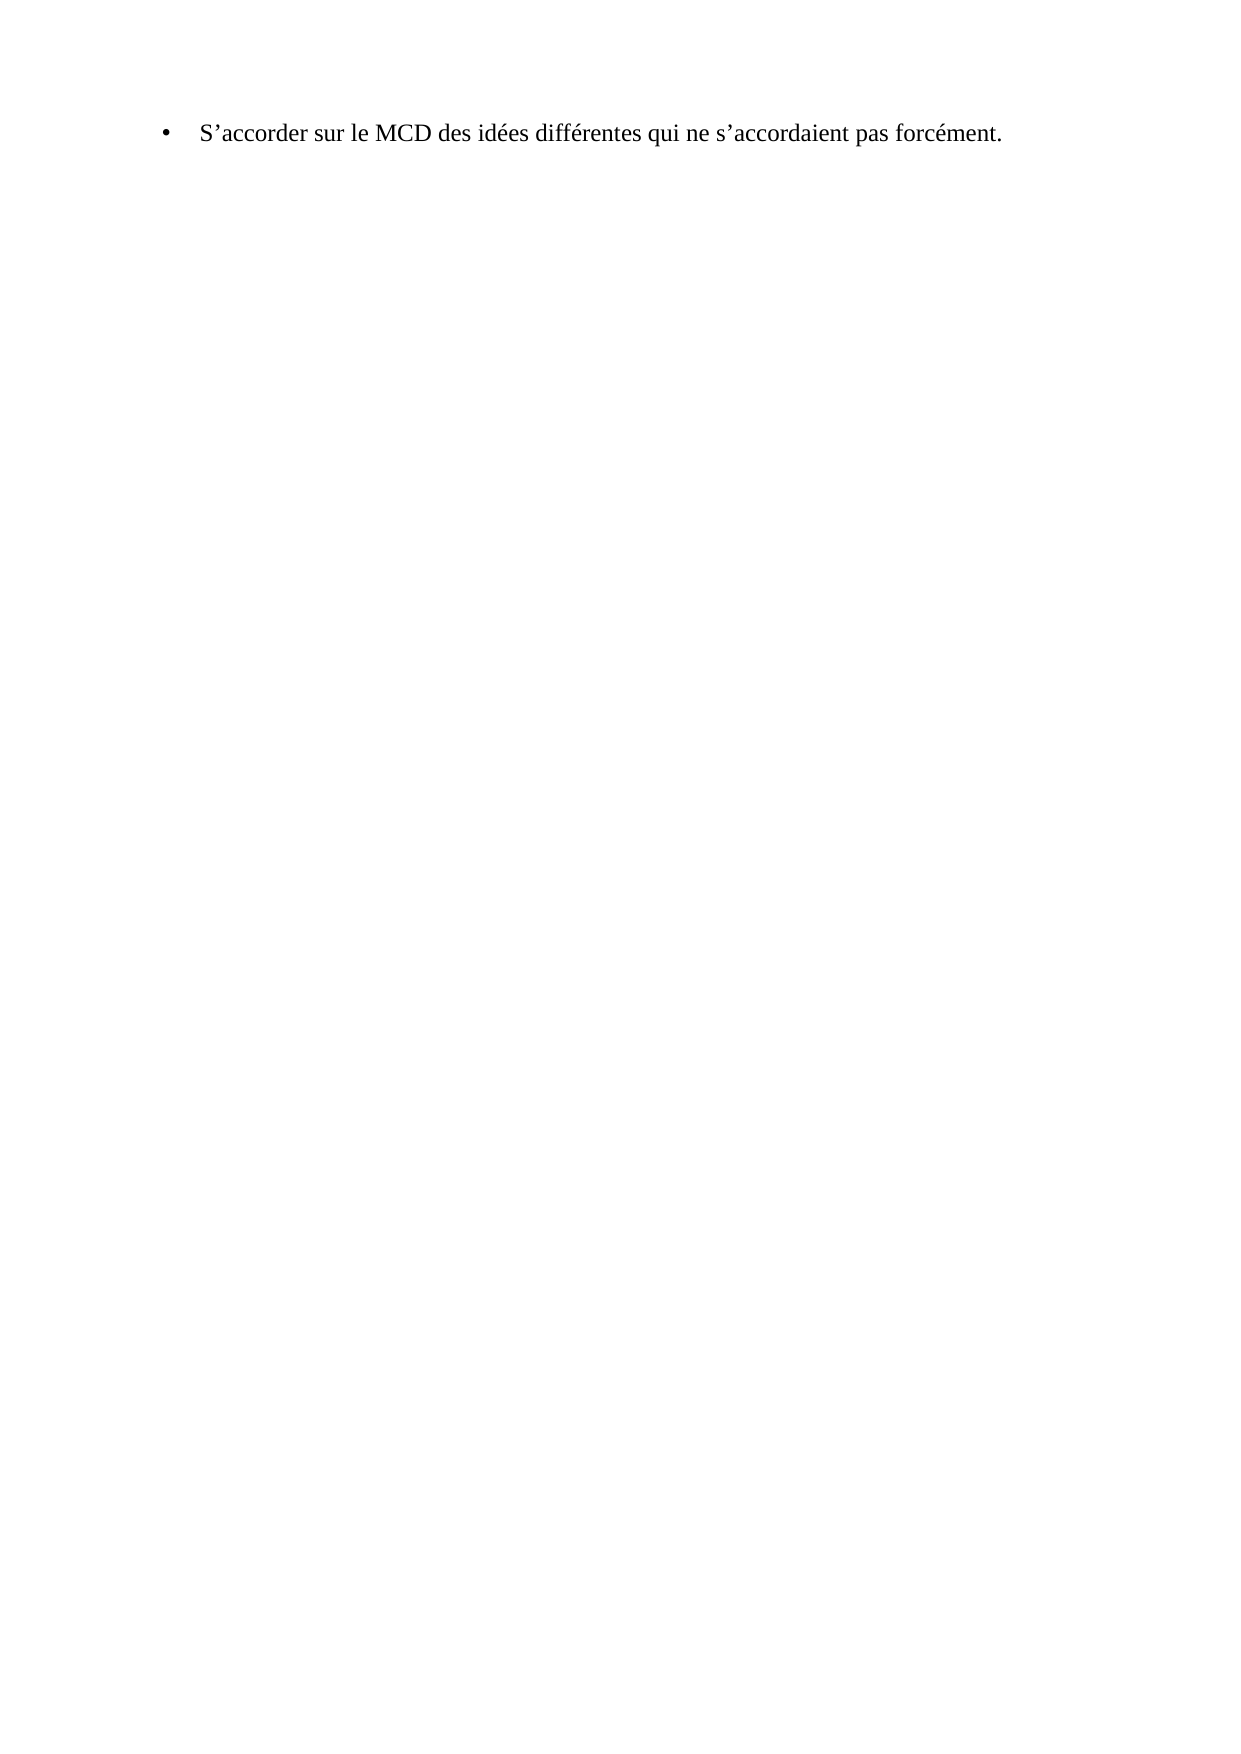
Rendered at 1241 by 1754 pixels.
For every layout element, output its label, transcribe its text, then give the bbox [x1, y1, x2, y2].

list S’accorder sur le MCD des idées différentes qui ne s’accordaient pas forcément. [162, 118, 1122, 147]
